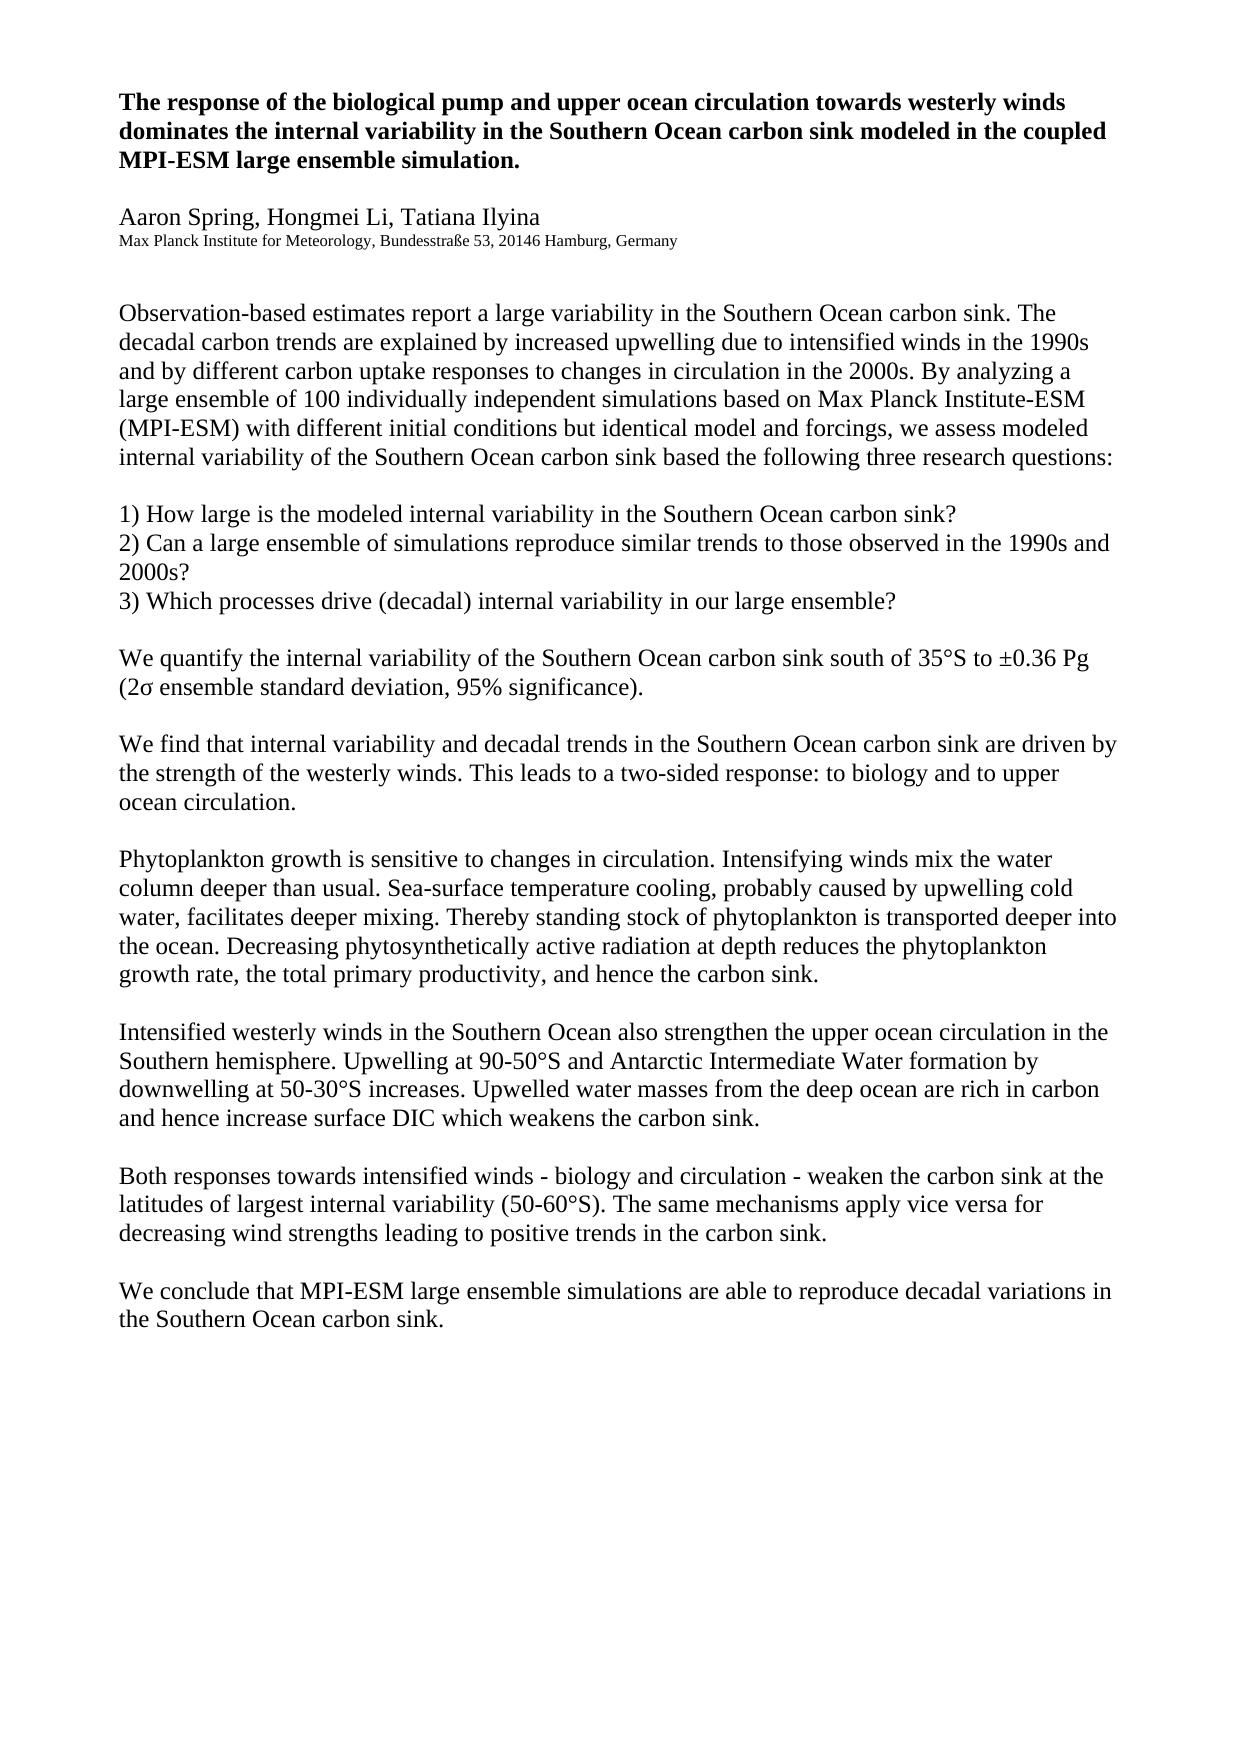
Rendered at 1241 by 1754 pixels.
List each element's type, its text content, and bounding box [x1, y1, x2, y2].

text Phytoplankton growth is sensitive to changes in circulation. Intensifying winds mix the water column deeper than usual. Sea-surface temperature cooling, probably caused by upwelling cold water, facilitates deeper mixing. Thereby standing stock of phytoplankton is transported deeper into the ocean. Decreasing phytosynthetically active radiation at depth reduces the phytoplankton growth rate, the total primary productivity, and hence the carbon sink. [119, 844, 1121, 988]
text Aaron Spring, Hongmei Li, Tatiana Ilyina [119, 202, 1121, 231]
text Both responses towards intensified winds - biology and circulation - weaken the carbon sink at the latitudes of largest internal variability (50-60°S). The same mechanisms apply vice versa for decreasing wind strengths leading to positive trends in the carbon sink. [119, 1161, 1121, 1247]
text The response of the biological pump and upper ocean circulation towards westerly winds dominates the internal variability in the Southern Ocean carbon sink modeled in the coupled MPI-ESM large ensemble simulation. [119, 87, 1121, 174]
text 2) Can a large ensemble of simulations reproduce similar trends to those observed in the 1990s and 2000s? [119, 528, 1121, 586]
text 3) Which processes drive (decadal) internal variability in our large ensemble? [119, 586, 1121, 614]
text 1) How large is the modeled internal variability in the Southern Ocean carbon sink? [119, 499, 1121, 528]
text We conclude that MPI-ESM large ensemble simulations are able to reproduce decadal variations in the Southern Ocean carbon sink. [119, 1276, 1121, 1333]
text We quantify the internal variability of the Southern Ocean carbon sink south of 35°S to ±0.36 Pg (2σ ensemble standard deviation, 95% significance). [119, 643, 1121, 701]
text Observation-based estimates report a large variability in the Southern Ocean carbon sink. The decadal carbon trends are explained by increased upwelling due to intensified winds in the 1990s and by different carbon uptake responses to changes in circulation in the 2000s. By analyzing a large ensemble of 100 individually independent simulations based on Max Planck Institute-ESM (MPI-ESM) with different initial conditions but identical model and forcings, we assess modeled internal variability of the Southern Ocean carbon sink based the following three research questions: [119, 298, 1121, 471]
text Intensified westerly winds in the Southern Ocean also strengthen the upper ocean circulation in the Southern hemisphere. Upwelling at 90-50°S and Antarctic Intermediate Water formation by downwelling at 50-30°S increases. Upwelled water masses from the deep ocean are rich in carbon and hence increase surface DIC which weakens the carbon sink. [119, 1017, 1121, 1132]
text We find that internal variability and decadal trends in the Southern Ocean carbon sink are driven by the strength of the westerly winds. This leads to a two-sided response: to biology and to upper ocean circulation. [119, 729, 1121, 816]
text Max Planck Institute for Meteorology, Bundesstraße 53, 20146 Hamburg, Germany [119, 231, 1121, 250]
